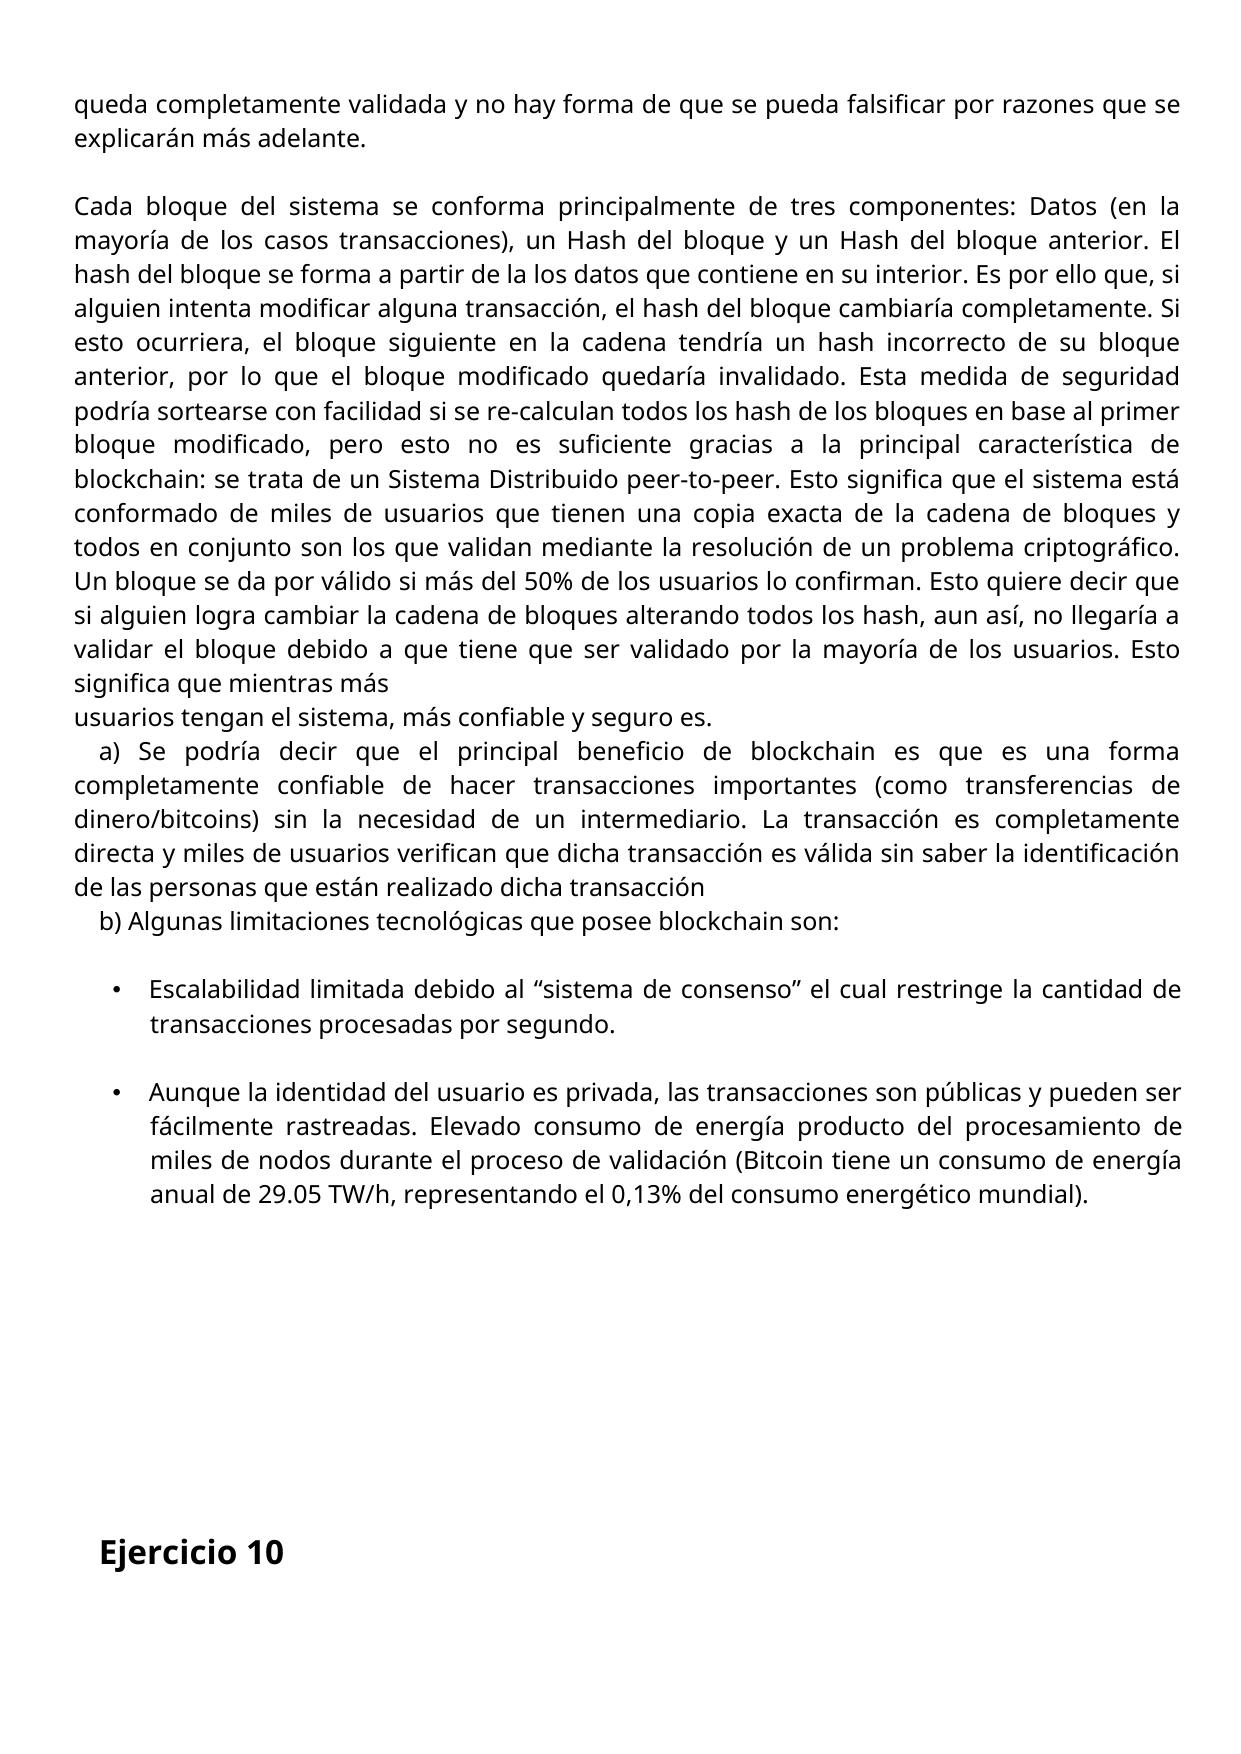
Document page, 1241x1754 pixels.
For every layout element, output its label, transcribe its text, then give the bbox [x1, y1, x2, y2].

text Cada bloque del sistema se conforma principalmente de tres componentes: Datos (en la mayoría de los casos transacciones), un Hash del bloque y un Hash del bloque anterior. El hash del bloque se forma a partir de la los datos que contiene en su interior. Es por ello que, si alguien intenta modificar alguna transacción, el hash del bloque cambiaría completamente. Si esto ocurriera, el bloque siguiente en la cadena tendría un hash incorrecto de su bloque anterior, por lo que el bloque modificado quedaría invalidado. Esta medida de seguridad podría sortearse con facilidad si se re-calculan todos los hash de los bloques en base al primer bloque modificado, pero esto no es suficiente gracias a la principal característica de blockchain: se trata de un Sistema Distribuido peer-to-peer. Esto significa que el sistema está conformado de miles de usuarios que tienen una copia exacta de la cadena de bloques y todos en conjunto son los que validan mediante la resolución de un problema criptográfico. Un bloque se da por válido si más del 50% de los usuarios lo confirman. Esto quiere decir que si alguien logra cambiar la cadena de bloques alterando todos los hash, aun así, no llegaría a validar el bloque debido a que tiene que ser validado por la mayoría de los usuarios. Esto significa que mientras más [74, 189, 1182, 700]
text queda completamente validada y no hay forma de que se pueda falsificar por razones que se explicarán más adelante. [74, 87, 1182, 155]
text b) Algunas limitaciones tecnológicas que posee blockchain son: [74, 904, 1182, 938]
text Ejercicio 10 [0, 1528, 1184, 1574]
list Escalabilidad limitada debido al “sistema de consenso” el cual restringe la cantidad de transacciones procesadas por segundo. [112, 972, 1184, 1040]
list Aunque la identidad del usuario es privada, las transacciones son públicas y pueden ser fácilmente rastreadas. Elevado consumo de energía producto del procesamiento de miles de nodos durante el proceso de validación (Bitcoin tiene un consumo de energía anual de 29.05 TW/h, representando el 0,13% del consumo energético mundial). [112, 1074, 1184, 1211]
text a) Se podría decir que el principal beneficio de blockchain es que es una forma completamente confiable de hacer transacciones importantes (como transferencias de dinero/bitcoins) sin la necesidad de un intermediario. La transacción es completamente directa y miles de usuarios verifican que dicha transacción es válida sin saber la identificación de las personas que están realizado dicha transacción [74, 734, 1182, 904]
text usuarios tengan el sistema, más confiable y seguro es. [74, 700, 1182, 734]
